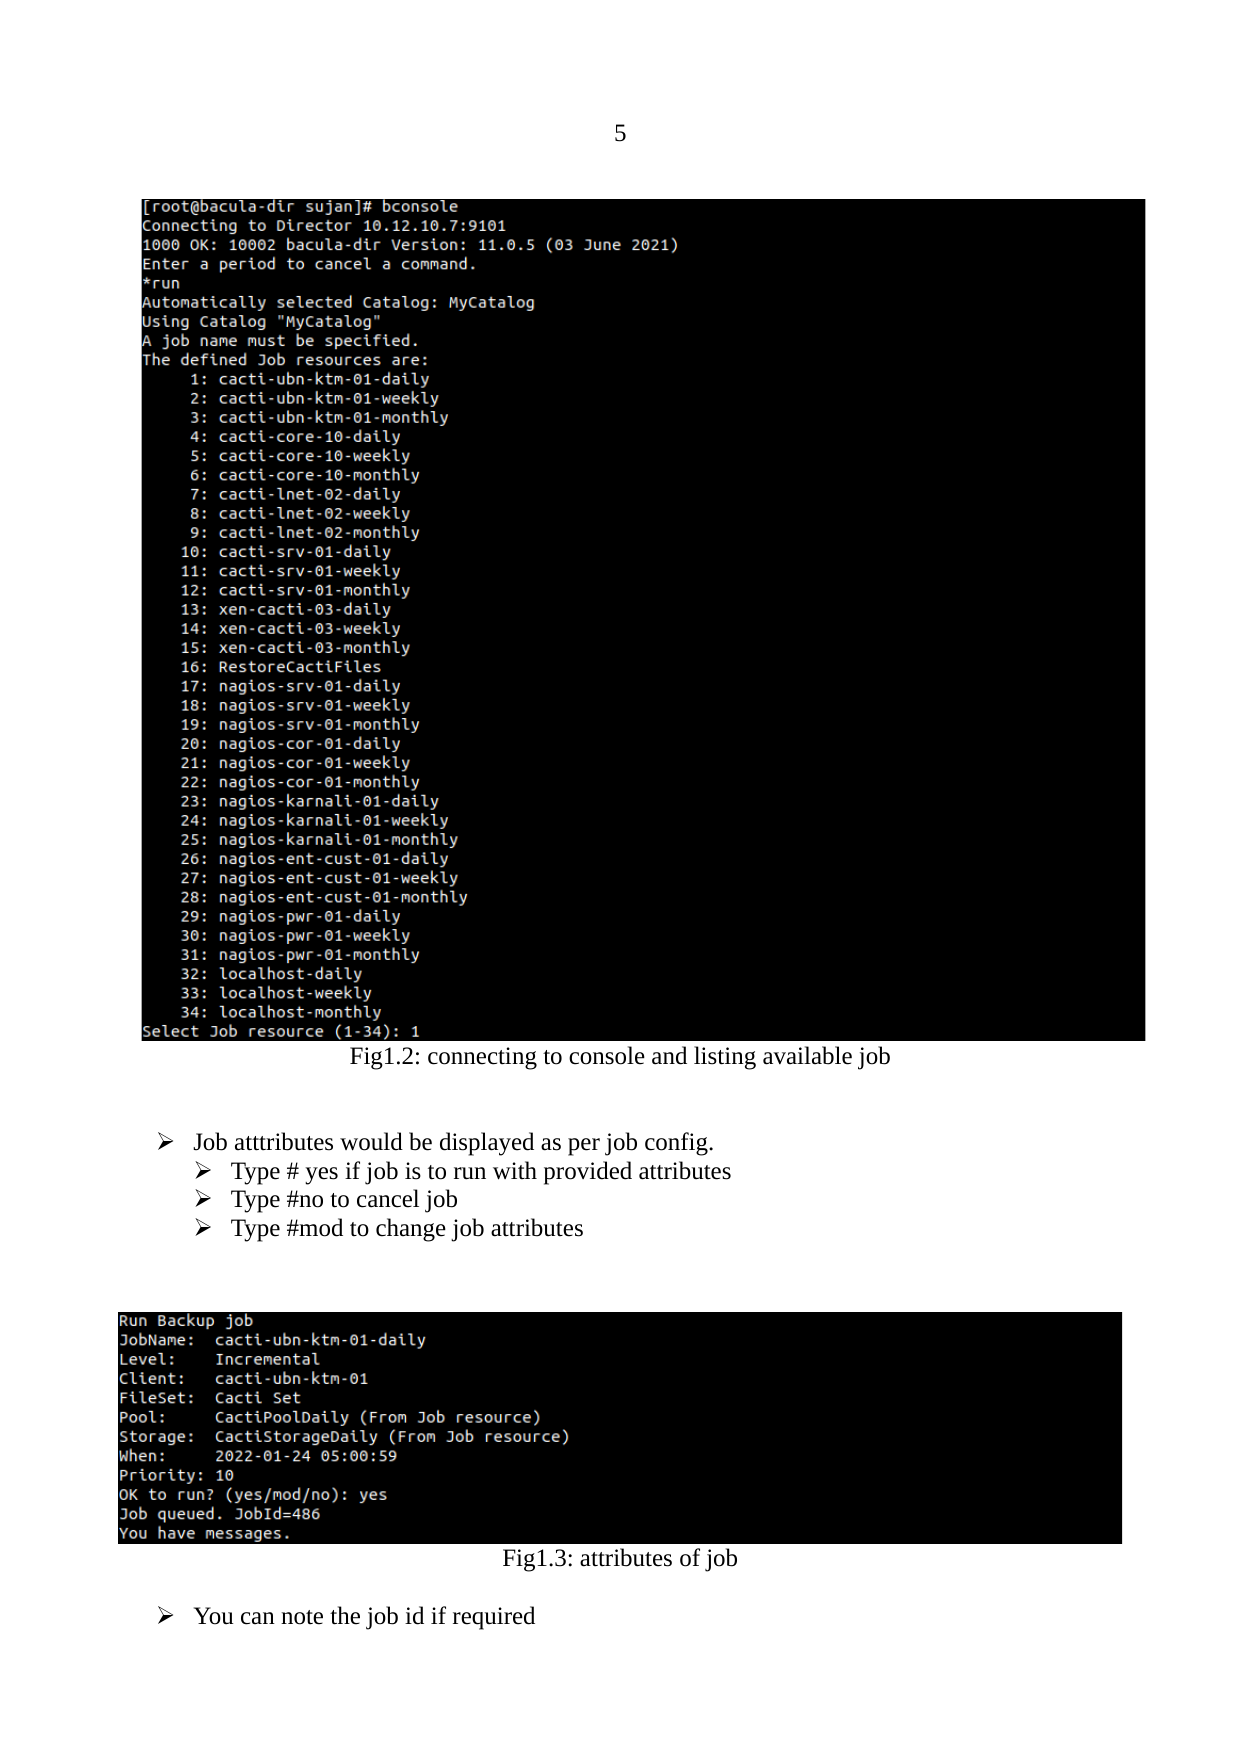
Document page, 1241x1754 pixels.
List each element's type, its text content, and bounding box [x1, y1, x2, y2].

list Job atttributes would be displayed as per job config. [156, 1127, 1122, 1156]
list Type #no to cancel job [193, 1184, 1122, 1213]
picture [141, 199, 1146, 1041]
text Fig1.3: attributes of job [118, 1544, 1122, 1572]
list You can note the job id if required [156, 1601, 1122, 1629]
text Fig1.2: connecting to console and listing available job [118, 176, 1122, 1069]
list Type #mod to change job attributes [193, 1213, 1122, 1242]
text [118, 1299, 1122, 1312]
picture [118, 1312, 1123, 1544]
list Type # yes if job is to run with provided attributes [193, 1156, 1122, 1184]
